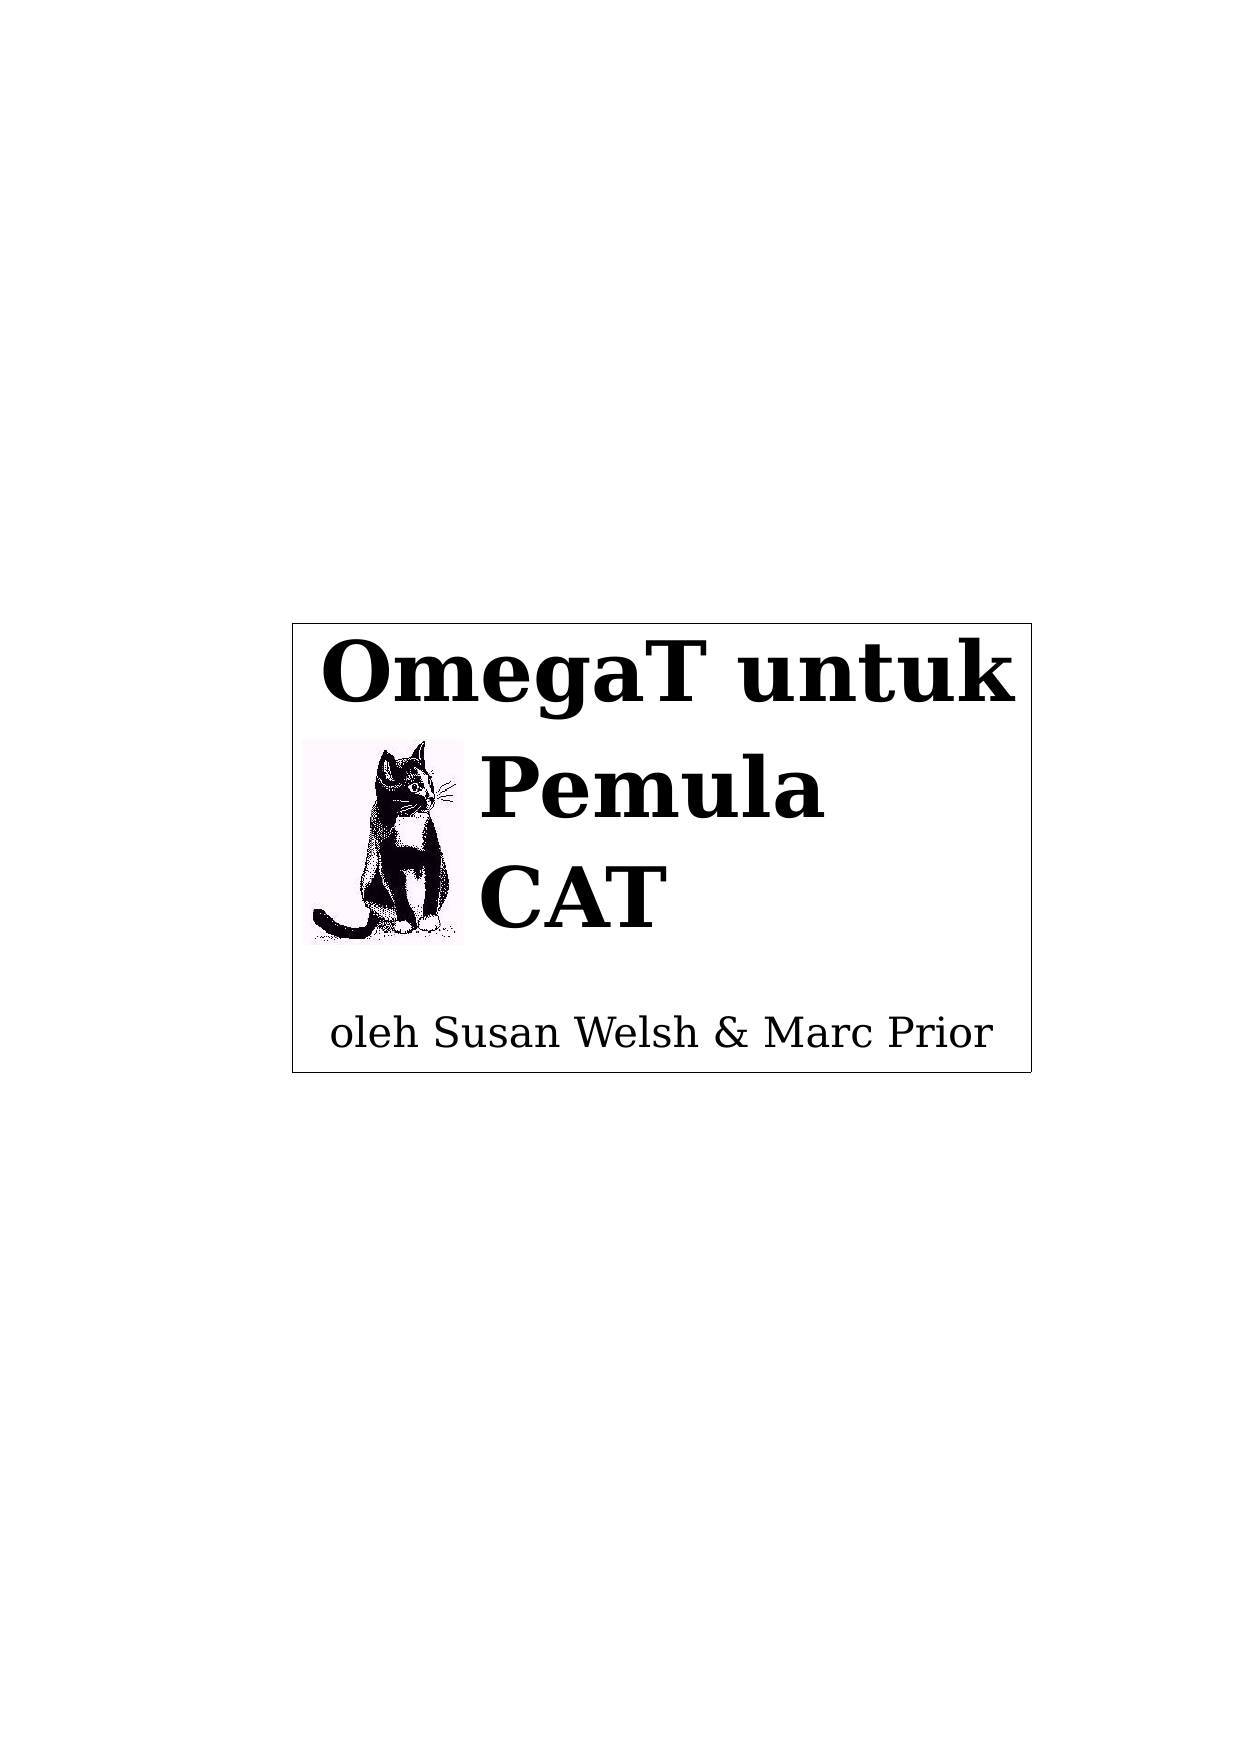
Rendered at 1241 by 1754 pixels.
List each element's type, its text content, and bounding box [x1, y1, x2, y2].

text OmegaT untuk [293, 624, 1031, 721]
text oleh Susan Welsh & Marc Prior [293, 960, 1031, 1057]
table_header [296, 734, 473, 960]
table_header Pemula CAT [473, 734, 969, 960]
